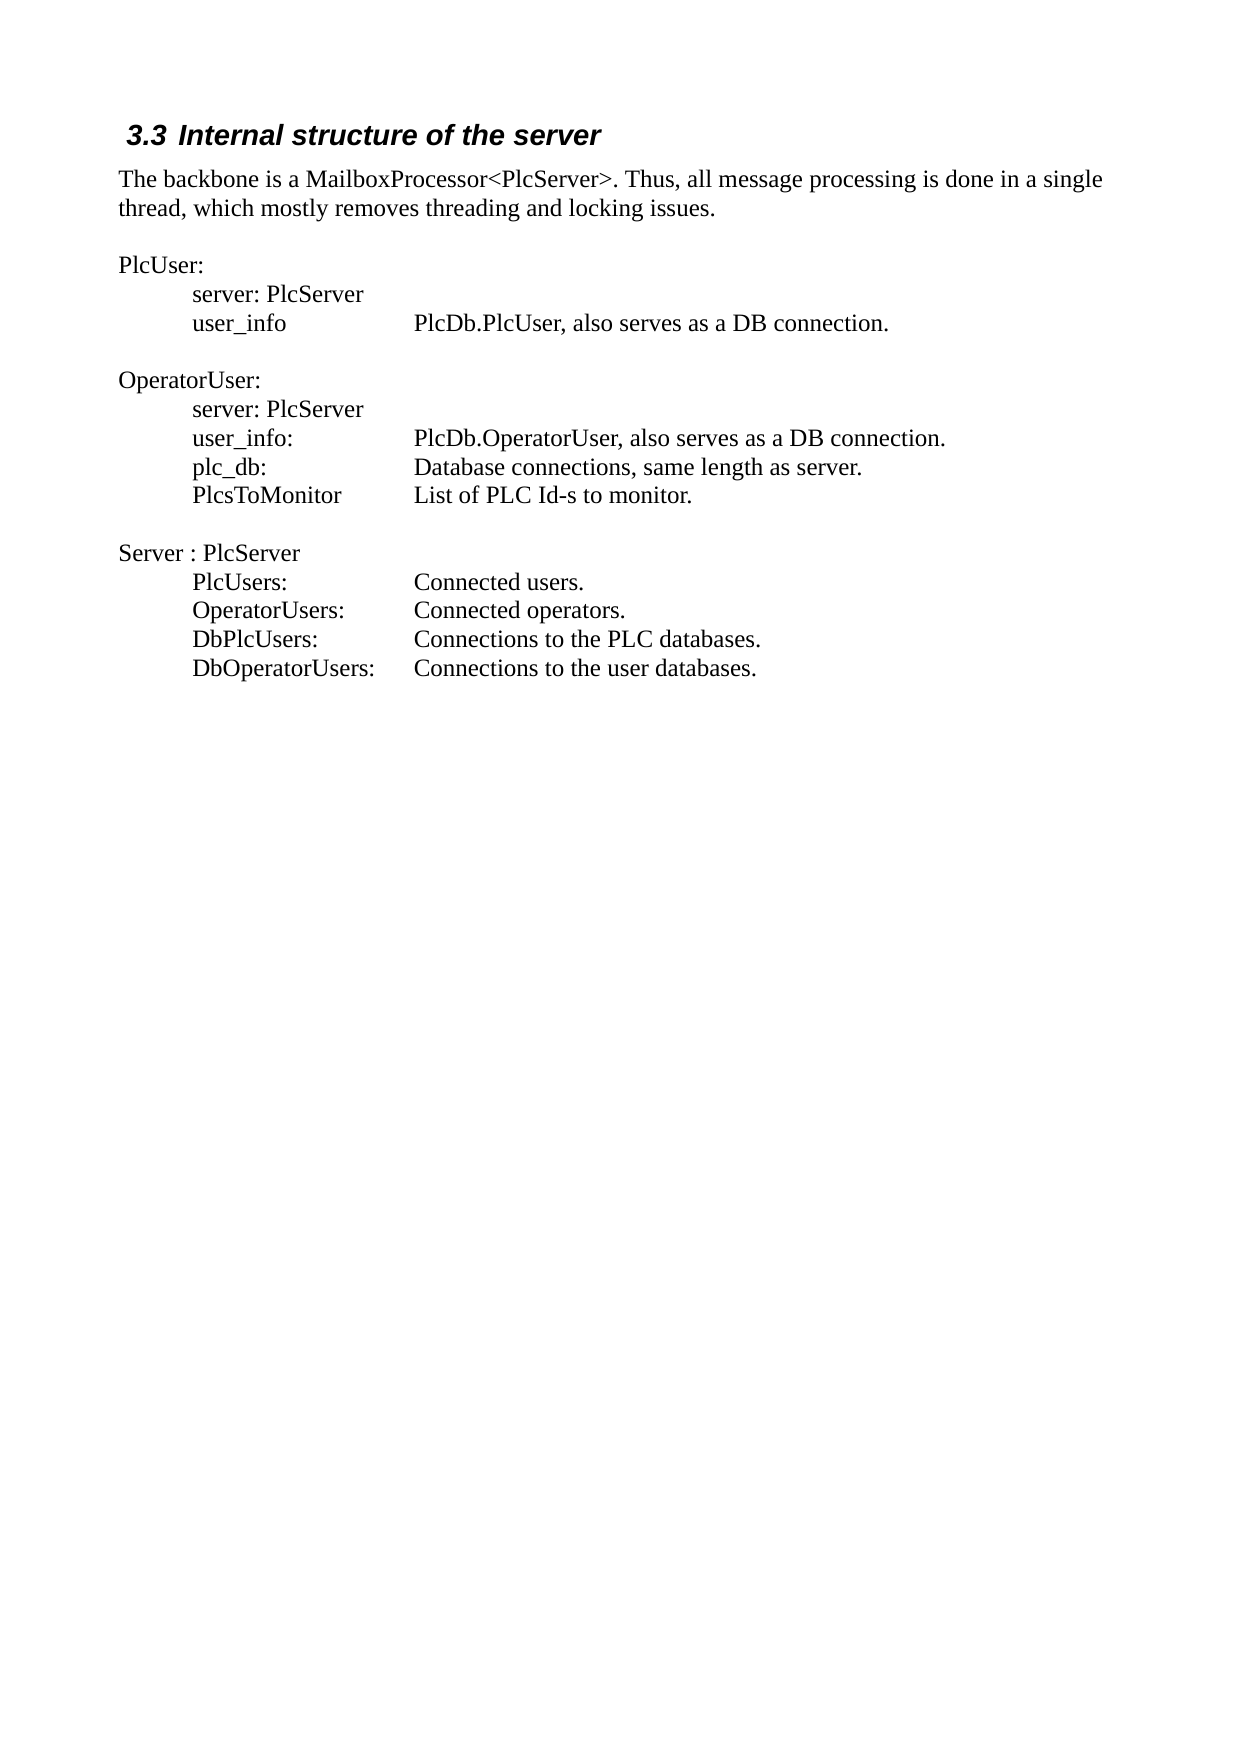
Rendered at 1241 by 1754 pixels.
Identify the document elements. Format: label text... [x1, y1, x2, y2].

text PlcUser: [118, 250, 1122, 279]
text PlcsToMonitor List of PLC Id-s to monitor. [118, 480, 1122, 509]
text server: PlcServer [118, 394, 1122, 423]
text DbPlcUsers: Connections to the PLC databases. [118, 624, 1122, 653]
text OperatorUser: [118, 365, 1122, 394]
text Server : PlcServer [118, 538, 1122, 567]
text user_info: PlcDb.OperatorUser, also serves as a DB connection. [118, 423, 1122, 452]
text user_info PlcDb.PlcUser, also serves as a DB connection. [118, 308, 1122, 337]
subtitle Internal structure of the server [118, 118, 1122, 152]
text plc_db: Database connections, same length as server. [118, 452, 1122, 480]
text server: PlcServer [118, 279, 1122, 308]
text DbOperatorUsers: Connections to the user databases. [118, 653, 1122, 682]
text OperatorUsers: Connected operators. [118, 595, 1122, 624]
text The backbone is a MailboxProcessor<PlcServer>. Thus, all message processing is done in a single thread, which mostly removes threading and locking issues. [118, 164, 1122, 222]
text PlcUsers: Connected users. [118, 567, 1122, 595]
